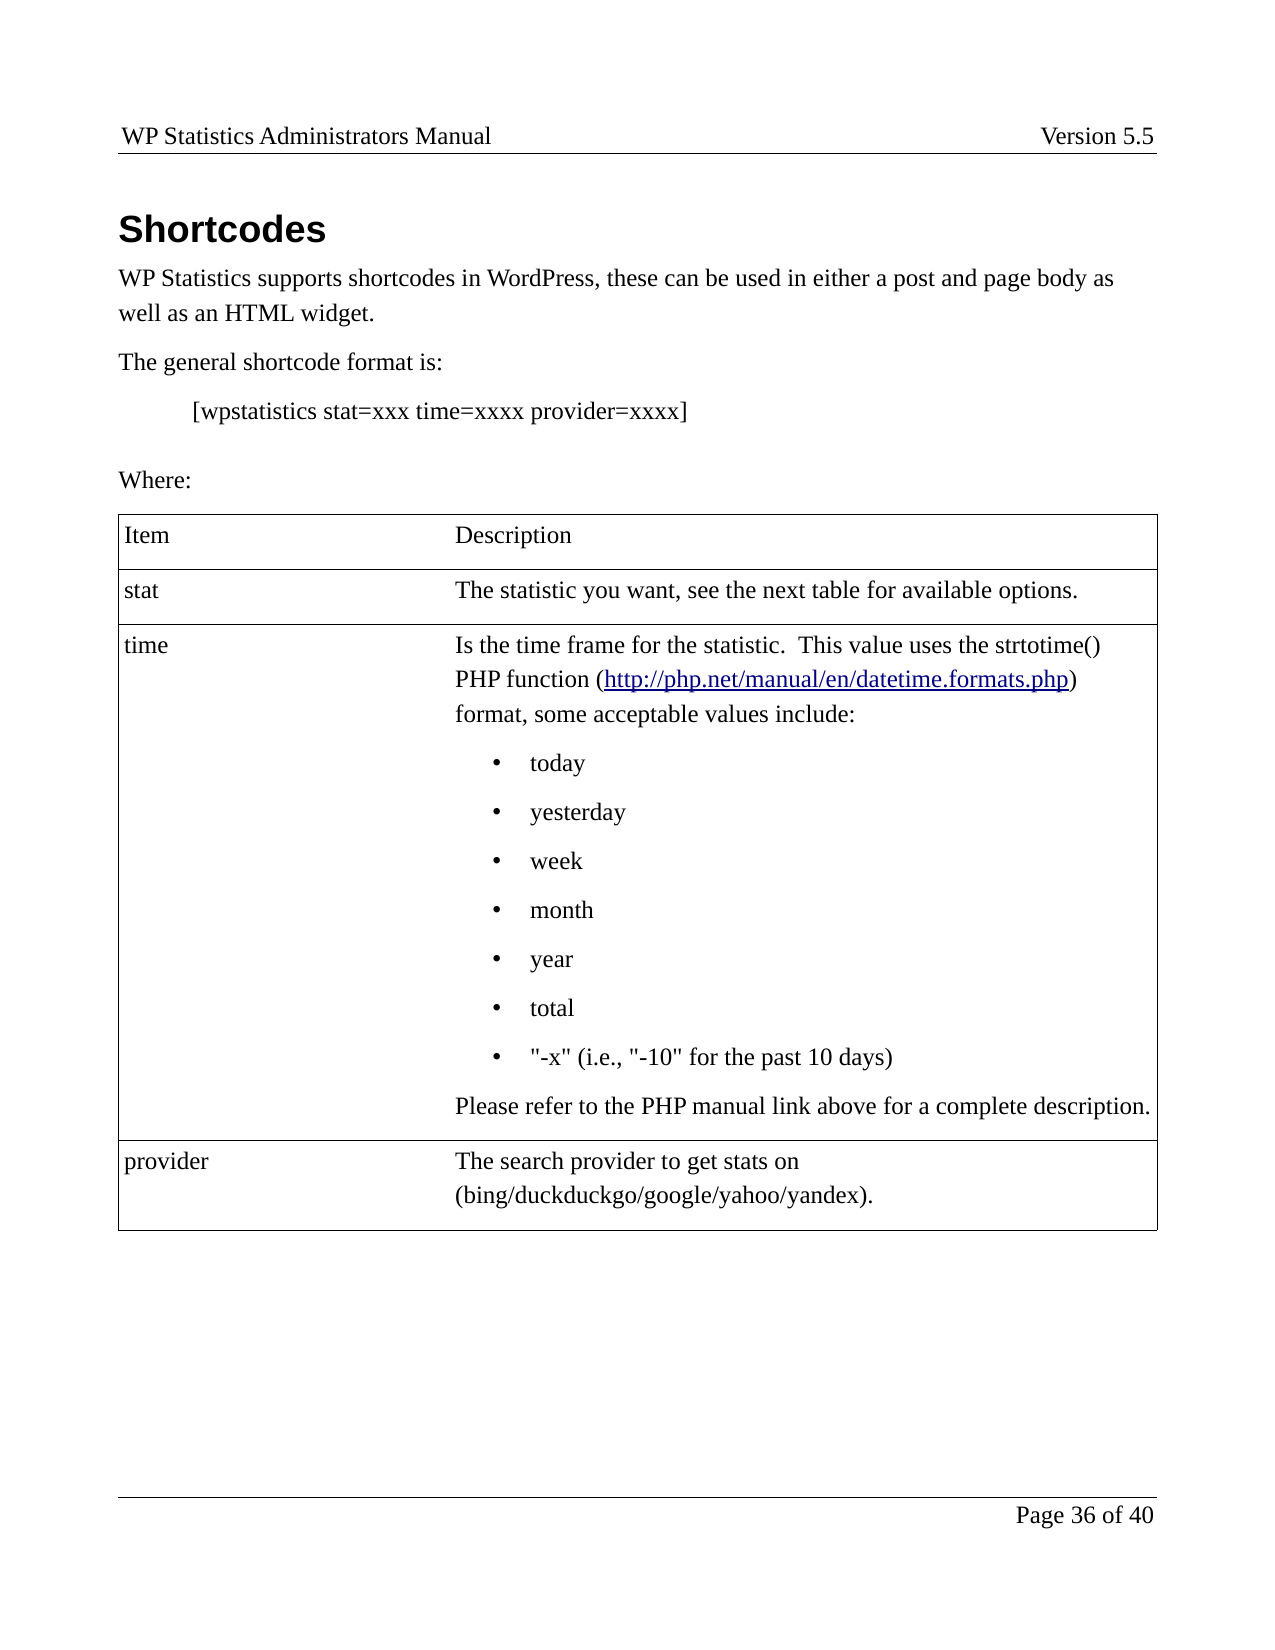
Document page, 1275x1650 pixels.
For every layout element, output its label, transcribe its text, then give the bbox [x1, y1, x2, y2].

table_cell The statistic you want, see the next table for available options. [449, 570, 1157, 624]
table_header Item [119, 515, 449, 569]
subtitle Shortcodes [118, 207, 1157, 251]
table_cell The search provider to get stats on (bing/duckduckgo/google/yahoo/yandex). [449, 1141, 1157, 1229]
text [wpstatistics stat=xxx time=xxxx provider=xxxx] Where: [118, 396, 1157, 494]
table_header Description [449, 515, 1157, 569]
table_cell provider [119, 1141, 449, 1229]
text The general shortcode format is: [118, 347, 1157, 376]
table_cell stat [119, 570, 449, 624]
table_cell time [119, 625, 449, 1140]
table_cell Is the time frame for the statistic. This value uses the strtotime() PHP function (http://php.net/manual/en/datetime.formats.php) format, some acceptable values include: today yesterday week month year total "-x" (i.e., "-10" for the past 10 days) Please refer to the PHP manual link above for a complete description. [449, 625, 1157, 1140]
text WP Statistics supports shortcodes in WordPress, these can be used in either a post and page body as well as an HTML widget. [118, 263, 1157, 327]
